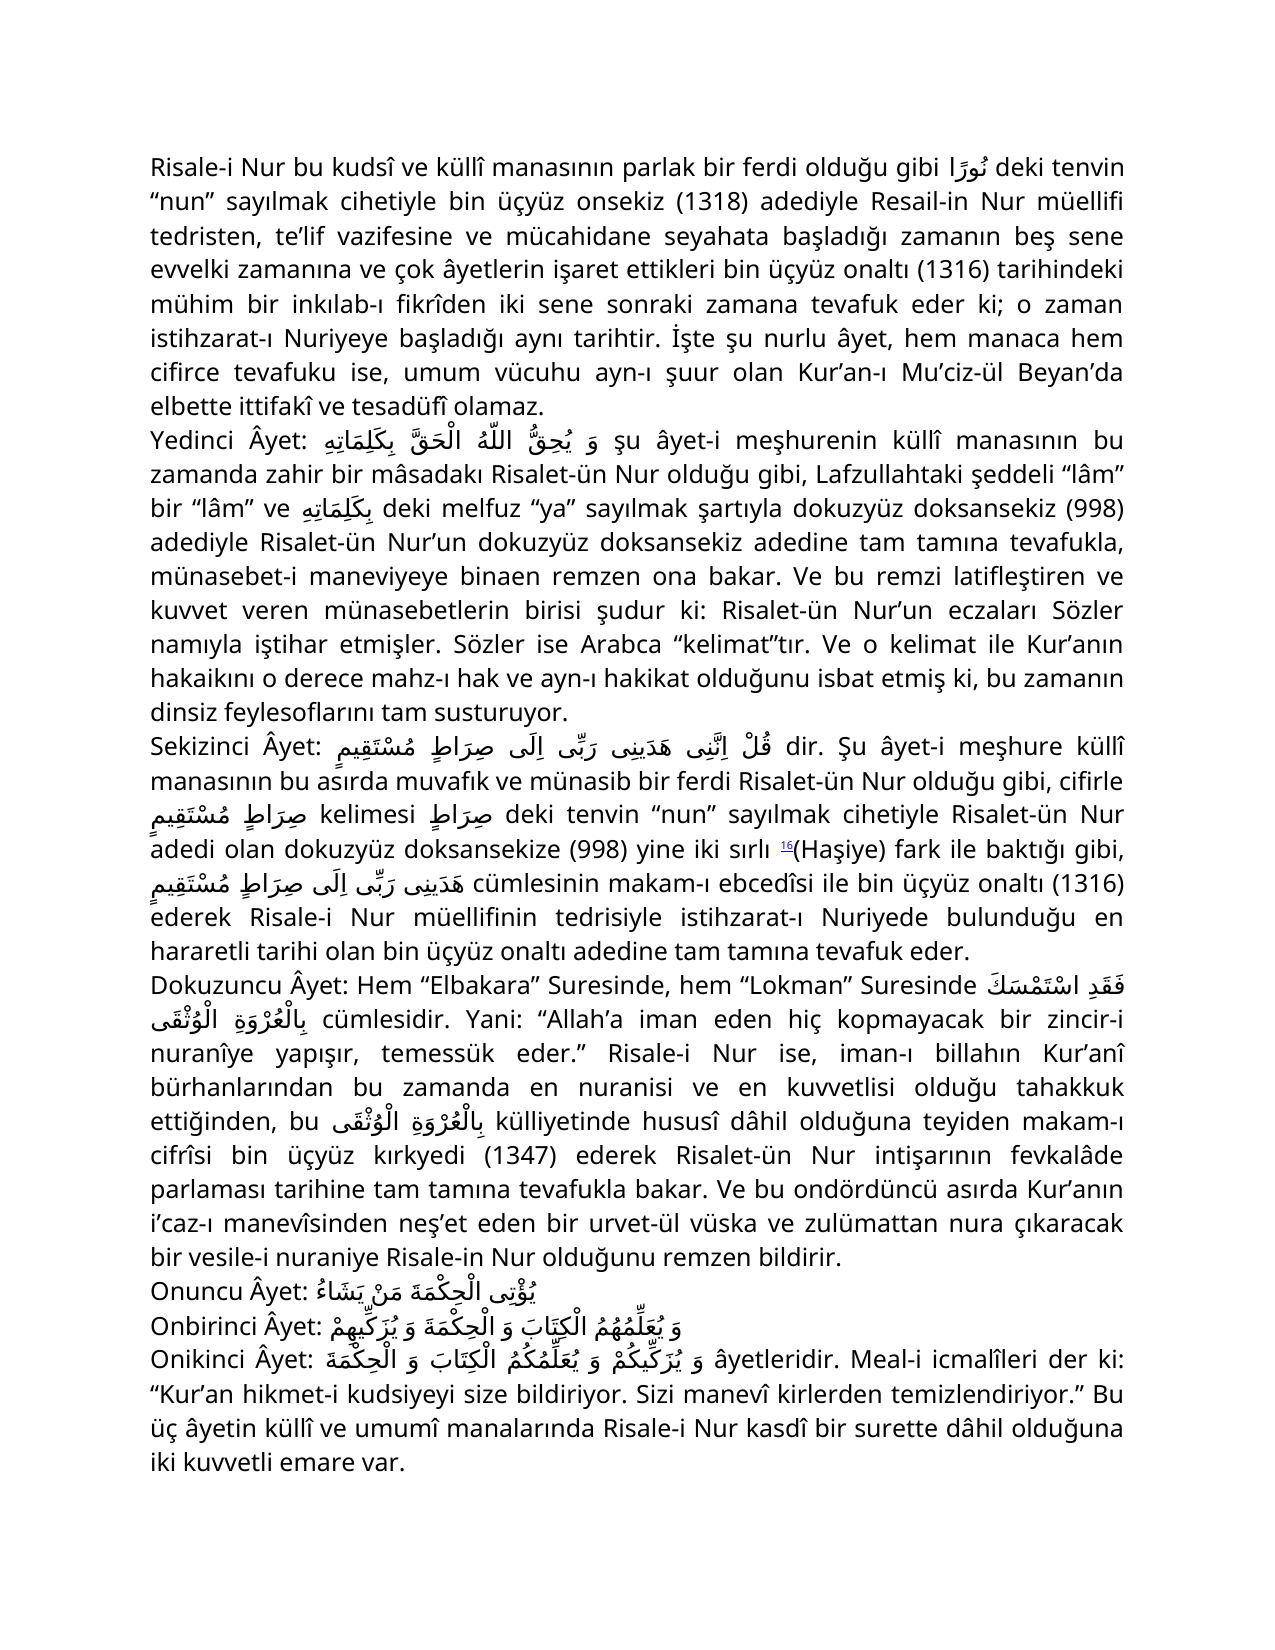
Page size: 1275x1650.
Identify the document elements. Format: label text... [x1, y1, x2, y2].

text Sekizinci Âyet: قُلْ اِنَّنِى هَدَينِى رَبِّى اِلَى صِرَاطٍ مُسْتَقِيمٍ dir. Şu âyet-i meşhure küllî manasının bu asırda muvafık ve münasib bir ferdi Risalet-ün Nur olduğu gibi, cifirle صِرَاطٍ مُسْتَقِيمٍ kelimesi صِرَاطٍ deki tenvin “nun” sayılmak cihetiyle Risalet-ün Nur adedi olan dokuzyüz doksansekize (998) yine iki sırlı 16(Haşiye) fark ile baktığı gibi, هَدَينِى رَبِّى اِلَى صِرَاطٍ مُسْتَقِيمٍ cümlesinin makam-ı ebcedîsi ile bin üçyüz onaltı (1316) ederek Risale-i Nur müellifinin tedrisiyle istihzarat-ı Nuriyede bulunduğu en hararetli tarihi olan bin üçyüz onaltı adedine tam tamına tevafuk eder. [150, 729, 1125, 967]
text Onuncu Âyet: يُؤْتِى الْحِكْمَةَ مَنْ يَشَاءُ [150, 1274, 1125, 1308]
text Yedinci Âyet: وَ يُحِقُّ اللّهُ الْحَقَّ بِكَلِمَاتِهِ şu âyet-i meşhurenin küllî manasının bu zamanda zahir bir mâsadakı Risalet-ün Nur olduğu gibi, Lafzullahtaki şeddeli “lâm” bir “lâm” ve بِكَلِمَاتِهِ deki melfuz “ya” sayılmak şartıyla dokuzyüz doksansekiz (998) adediyle Risalet-ün Nur’un dokuzyüz doksansekiz adedine tam tamına tevafukla, münasebet-i maneviyeye binaen remzen ona bakar. Ve bu remzi latifleştiren ve kuvvet veren münasebetlerin birisi şudur ki: Risalet-ün Nur’un eczaları Sözler namıyla iştihar etmişler. Sözler ise Arabca “kelimat”tır. Ve o kelimat ile Kur’anın hakaikını o derece mahz-ı hak ve ayn-ı hakikat olduğunu isbat etmiş ki, bu zamanın dinsiz feylesoflarını tam susturuyor. [150, 422, 1125, 729]
text Altıncı Âyet: Sure-i Hadîd’de وَ يَجْعَلْ لَكُمْ نُورًا تَمْشُونَ بِهِ Yani: “Karanlıklar içinde size bir nur ihsan edeceğim ki o nur ile doğru yolu bulup onda gidesiniz.” Lillahilhamd Risale-i Nur bu kudsî ve küllî manasının parlak bir ferdi olduğu gibi نُورًا deki tenvin “nun” sayılmak cihetiyle bin üçyüz onsekiz (1318) adediyle Resail-in Nur müellifi tedristen, te’lif vazifesine ve mücahidane seyahata başladığı zamanın beş sene evvelki zamanına ve çok âyetlerin işaret ettikleri bin üçyüz onaltı (1316) tarihindeki mühim bir inkılab-ı fikrîden iki sene sonraki zamana tevafuk eder ki; o zaman istihzarat-ı Nuriyeye başladığı aynı tarihtir. İşte şu nurlu âyet, hem manaca hem cifirce tevafuku ise, umum vücuhu ayn-ı şuur olan Kur’an-ı Mu’ciz-ül Beyan’da elbette ittifakî ve tesadüfî olamaz. [150, 150, 1125, 422]
text Dokuzuncu Âyet: Hem “Elbakara” Suresinde, hem “Lokman” Suresinde فَقَدِ اسْتَمْسَكَ بِالْعُرْوَةِ الْوُثْقَى cümlesidir. Yani: “Allah’a iman eden hiç kopmayacak bir zincir-i nuranîye yapışır, temessük eder.” Risale-i Nur ise, iman-ı billahın Kur’anî bürhanlarından bu zamanda en nuranisi ve en kuvvetlisi olduğu tahakkuk ettiğinden, bu بِالْعُرْوَةِ الْوُثْقَى külliyetinde hususî dâhil olduğuna teyiden makam-ı cifrîsi bin üçyüz kırkyedi (1347) ederek Risalet-ün Nur intişarının fevkalâde parlaması tarihine tam tamına tevafukla bakar. Ve bu ondördüncü asırda Kur’anın i’caz-ı manevîsinden neş’et eden bir urvet-ül vüska ve zulümattan nura çıkaracak bir vesile-i nuraniye Risale-in Nur olduğunu remzen bildirir. [150, 967, 1125, 1274]
text Onikinci Âyet: وَ يُزَكِّيكُمْ وَ يُعَلِّمُكُمُ الْكِتَابَ وَ الْحِكْمَةَ âyetleridir. Meal-i icmalîleri der ki: “Kur’an hikmet-i kudsiyeyi size bildiriyor. Sizi manevî kirlerden temizlendiriyor.” Bu üç âyetin küllî ve umumî manalarında Risale-i Nur kasdî bir surette dâhil olduğuna iki kuvvetli emare var. [150, 1342, 1125, 1478]
text Onbirinci Âyet: وَ يُعَلِّمُهُمُ الْكِتَابَ وَ الْحِكْمَةَ وَ يُزَكِّيهِمْ [150, 1308, 1125, 1342]
